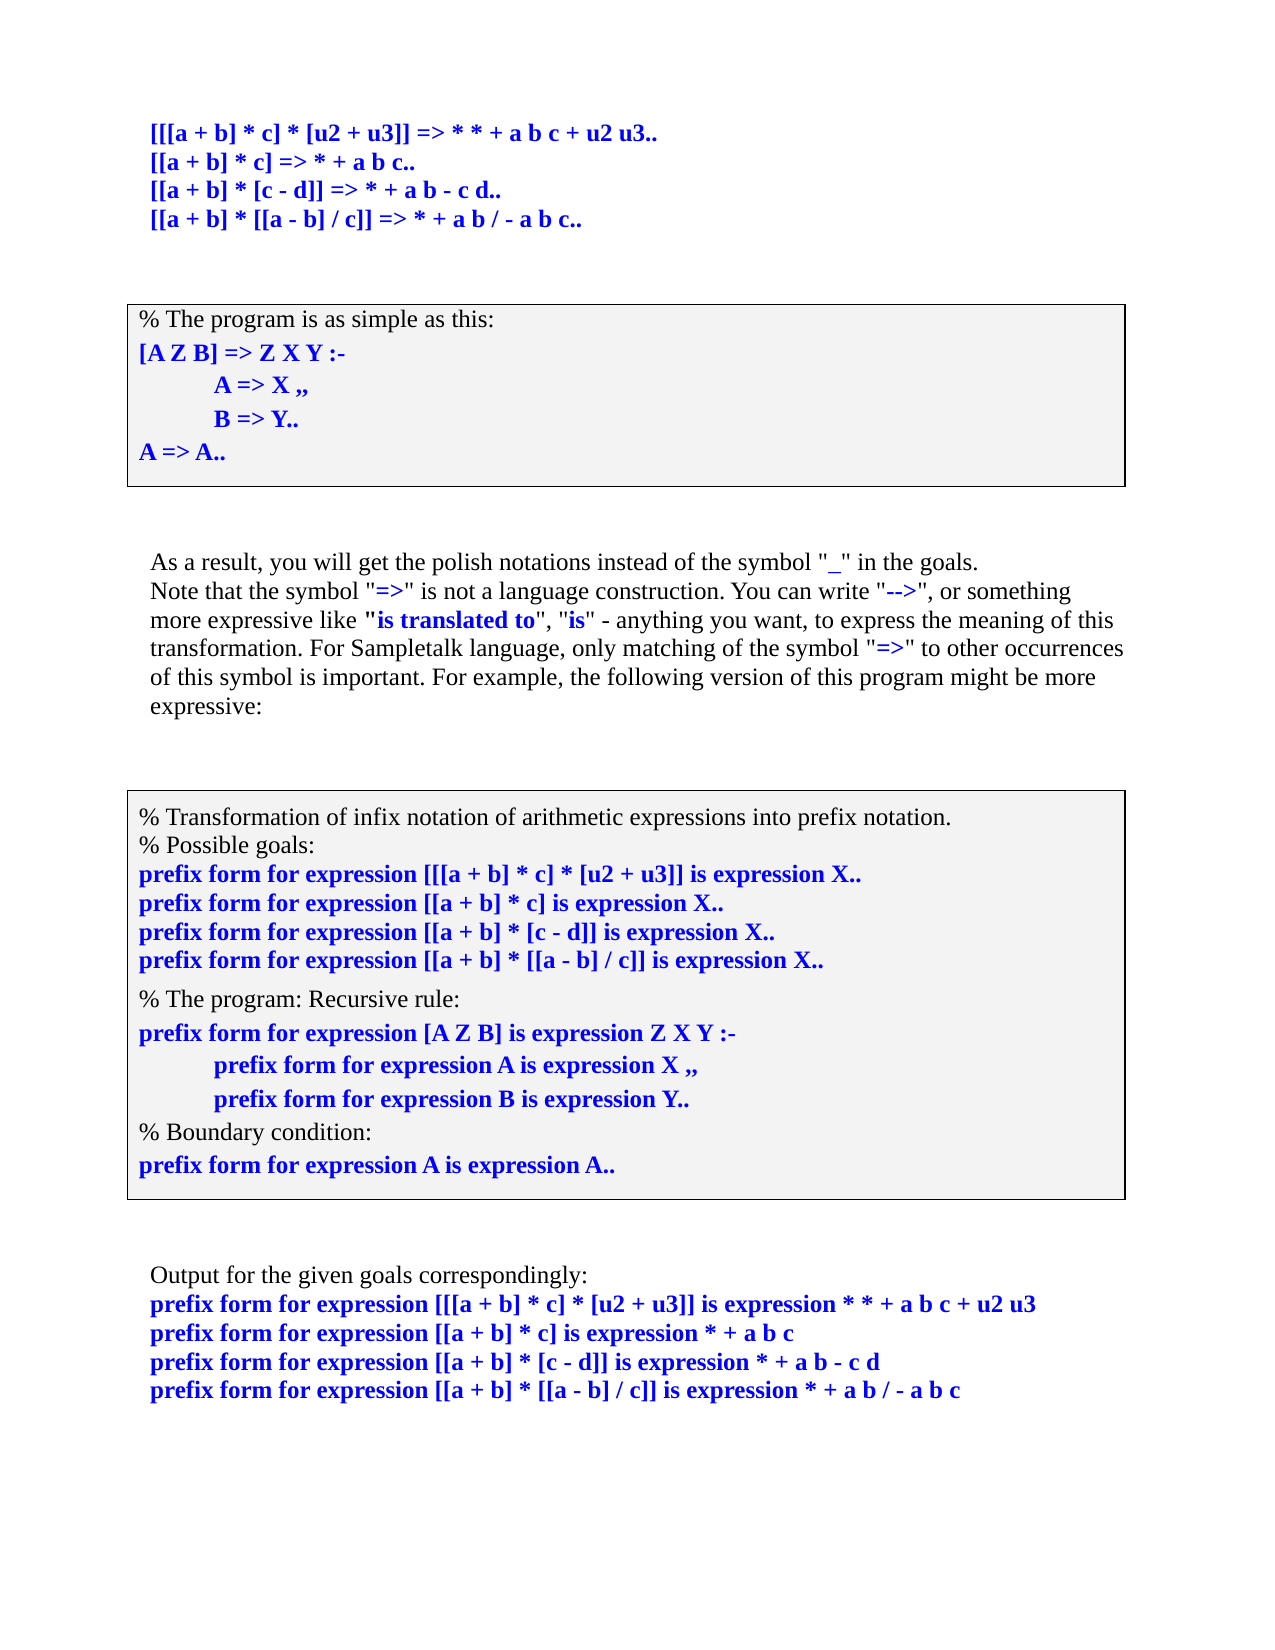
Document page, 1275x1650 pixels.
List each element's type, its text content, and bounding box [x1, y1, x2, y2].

table_header % The program is as simple as this: [A Z B] => Z X Y :- A => X ,, B => Y.. A => A.. [128, 305, 1124, 486]
text Output for the given goals correspondingly: prefix form for expression [[[a + b] * c] * [u2 + u3]] is expression * * + a b c + u2 u3 prefix form for expression [[a + b] * c] is expression * + a b c prefix form for expression [[a + b] * [c - d]] is expression * + a b - c d prefix form for expression [[a + b] * [[a - b] / c]] is expression * + a b / - a b c [150, 1260, 1125, 1404]
table_header % Transformation of infix notation of arithmetic expressions into prefix notation. % Possible goals: prefix form for expression [[[a + b] * c] * [u2 + u3]] is expression X.. prefix form for expression [[a + b] * c] is expression X.. prefix form for expression [[a + b] * [c - d]] is expression X.. prefix form for expression [[a + b] * [[a - b] / c]] is expression X.. % The program: Recursive rule: prefix form for expression [A Z B] is expression Z X Y :- prefix form for expression A is expression X ,, prefix form for expression B is expression Y.. % Boundary condition: prefix form for expression A is expression A.. [128, 791, 1124, 1199]
text As a result, you will get the polish notations instead of the symbol "_" in the goals. Note that the symbol "=>" is not a language construction. You can write "-->", or something more expressive like "is translated to", "is" - anything you want, to express the meaning of this transformation. For Sampletalk language, only matching of the symbol "=>" to other occurrences of this symbol is important. For example, the following version of this program might be more expressive: [150, 547, 1125, 720]
text [[[a + b] * c] * [u2 + u3]] => * * + a b c + u2 u3.. [[a + b] * c] => * + a b c.. [[a + b] * [c - d]] => * + a b - c d.. [[a + b] * [[a - b] / c]] => * + a b / - a b c.. [150, 118, 1125, 233]
